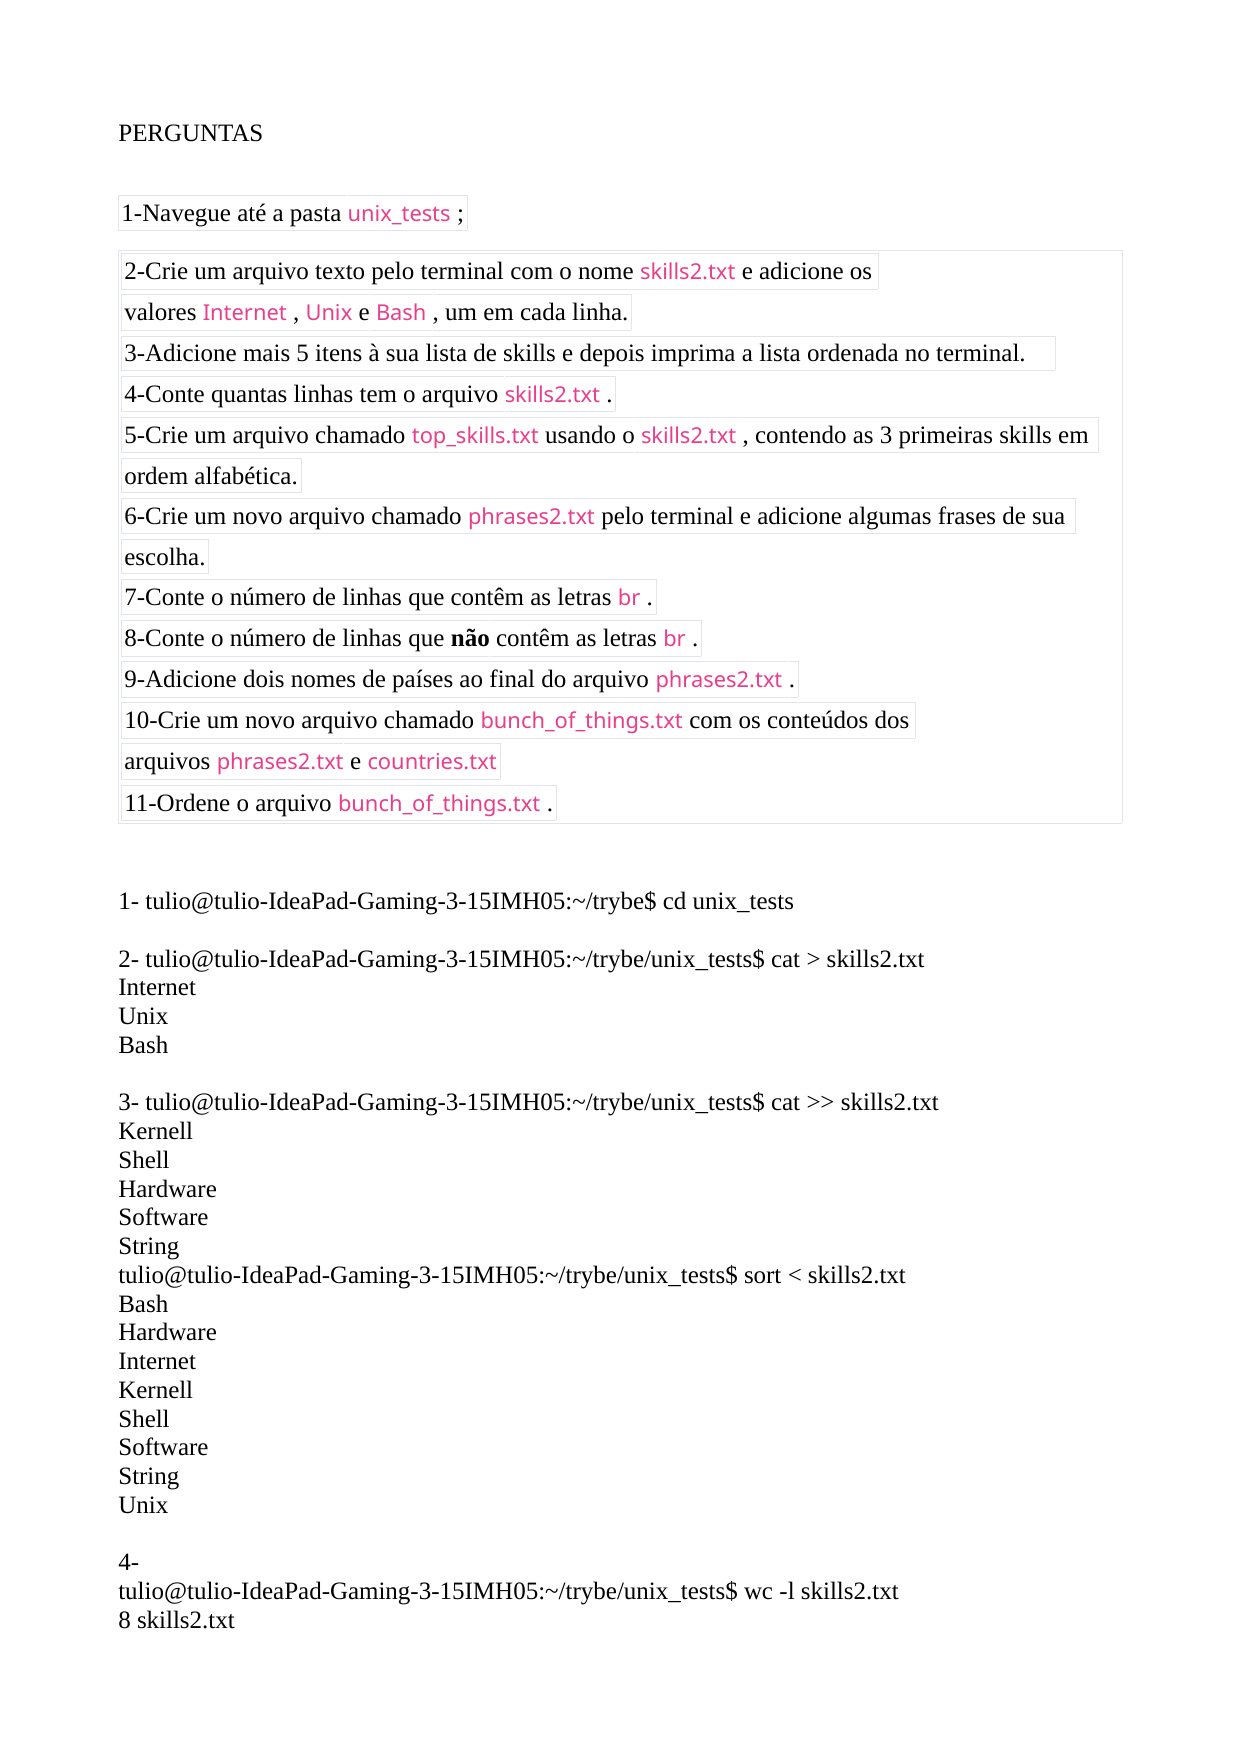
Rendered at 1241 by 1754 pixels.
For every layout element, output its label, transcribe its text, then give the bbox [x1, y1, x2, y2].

text 4- [118, 1547, 1122, 1576]
list 2-Crie um arquivo texto pelo terminal com o nome skills2.txt e adicione os valores Internet , Unix e Bash , um em cada linha. [119, 251, 1122, 330]
text Internet [118, 972, 1122, 1001]
list 9-Adicione dois nomes de países ao final do arquivo phrases2.txt . [119, 658, 1122, 697]
text 6-Crie um novo arquivo chamado phrases2.txt pelo terminal e adicione algumas frases de sua escolha. [119, 495, 1122, 573]
text Hardware [118, 1174, 1122, 1202]
text String [118, 1231, 1122, 1260]
text Unix [118, 1001, 1122, 1030]
text Unix [118, 1490, 1122, 1519]
text [468, 194, 1122, 230]
list 11-Ordene o arquivo bunch_of_things.txt . [119, 781, 1122, 823]
text Kernell [118, 1116, 1122, 1145]
text Shell [118, 1145, 1122, 1174]
text Bash [118, 1030, 1122, 1059]
text Shell [118, 1404, 1122, 1432]
text 3- tulio@tulio-IdeaPad-Gaming-3-15IMH05:~/trybe/unix_tests$ cat >> skills2.txt [118, 1087, 1122, 1116]
text tulio@tulio-IdeaPad-Gaming-3-15IMH05:~/trybe/unix_tests$ sort < skills2.txt [118, 1260, 1122, 1289]
text 1-Navegue até a pasta unix_tests ; [119, 196, 467, 230]
text Hardware [118, 1317, 1122, 1346]
list 7-Conte o número de linhas que contêm as letras br . [119, 576, 1122, 614]
text Kernell [118, 1375, 1122, 1404]
text Bash [118, 1289, 1122, 1317]
text Internet [118, 1346, 1122, 1375]
text Software [118, 1202, 1122, 1231]
list 4-Conte quantas linhas tem o arquivo skills2.txt . [119, 372, 1122, 411]
text 10-Crie um novo arquivo chamado bunch_of_things.txt com os conteúdos dos arquivos phrases2.txt e countries.txt [119, 699, 1122, 779]
text 8 skills2.txt [118, 1605, 1122, 1634]
text 1- tulio@tulio-IdeaPad-Gaming-3-15IMH05:~/trybe$ cd unix_tests [118, 886, 1122, 915]
text Software [118, 1432, 1122, 1461]
text tulio@tulio-IdeaPad-Gaming-3-15IMH05:~/trybe/unix_tests$ wc -l skills2.txt [118, 1576, 1122, 1605]
list 8-Conte o número de linhas que não contêm as letras br . [119, 617, 1122, 656]
text 2- tulio@tulio-IdeaPad-Gaming-3-15IMH05:~/trybe/unix_tests$ cat > skills2.txt [118, 944, 1122, 972]
text 5-Crie um arquivo chamado top_skills.txt usando o skills2.txt , contendo as 3 primeiras skills em ordem alfabética. [119, 414, 1122, 492]
text 3-Adicione mais 5 itens à sua lista de skills e depois imprima a lista ordenada no terminal. 🤓 [119, 332, 1122, 370]
text String [118, 1461, 1122, 1490]
text PERGUNTAS [118, 118, 1122, 147]
